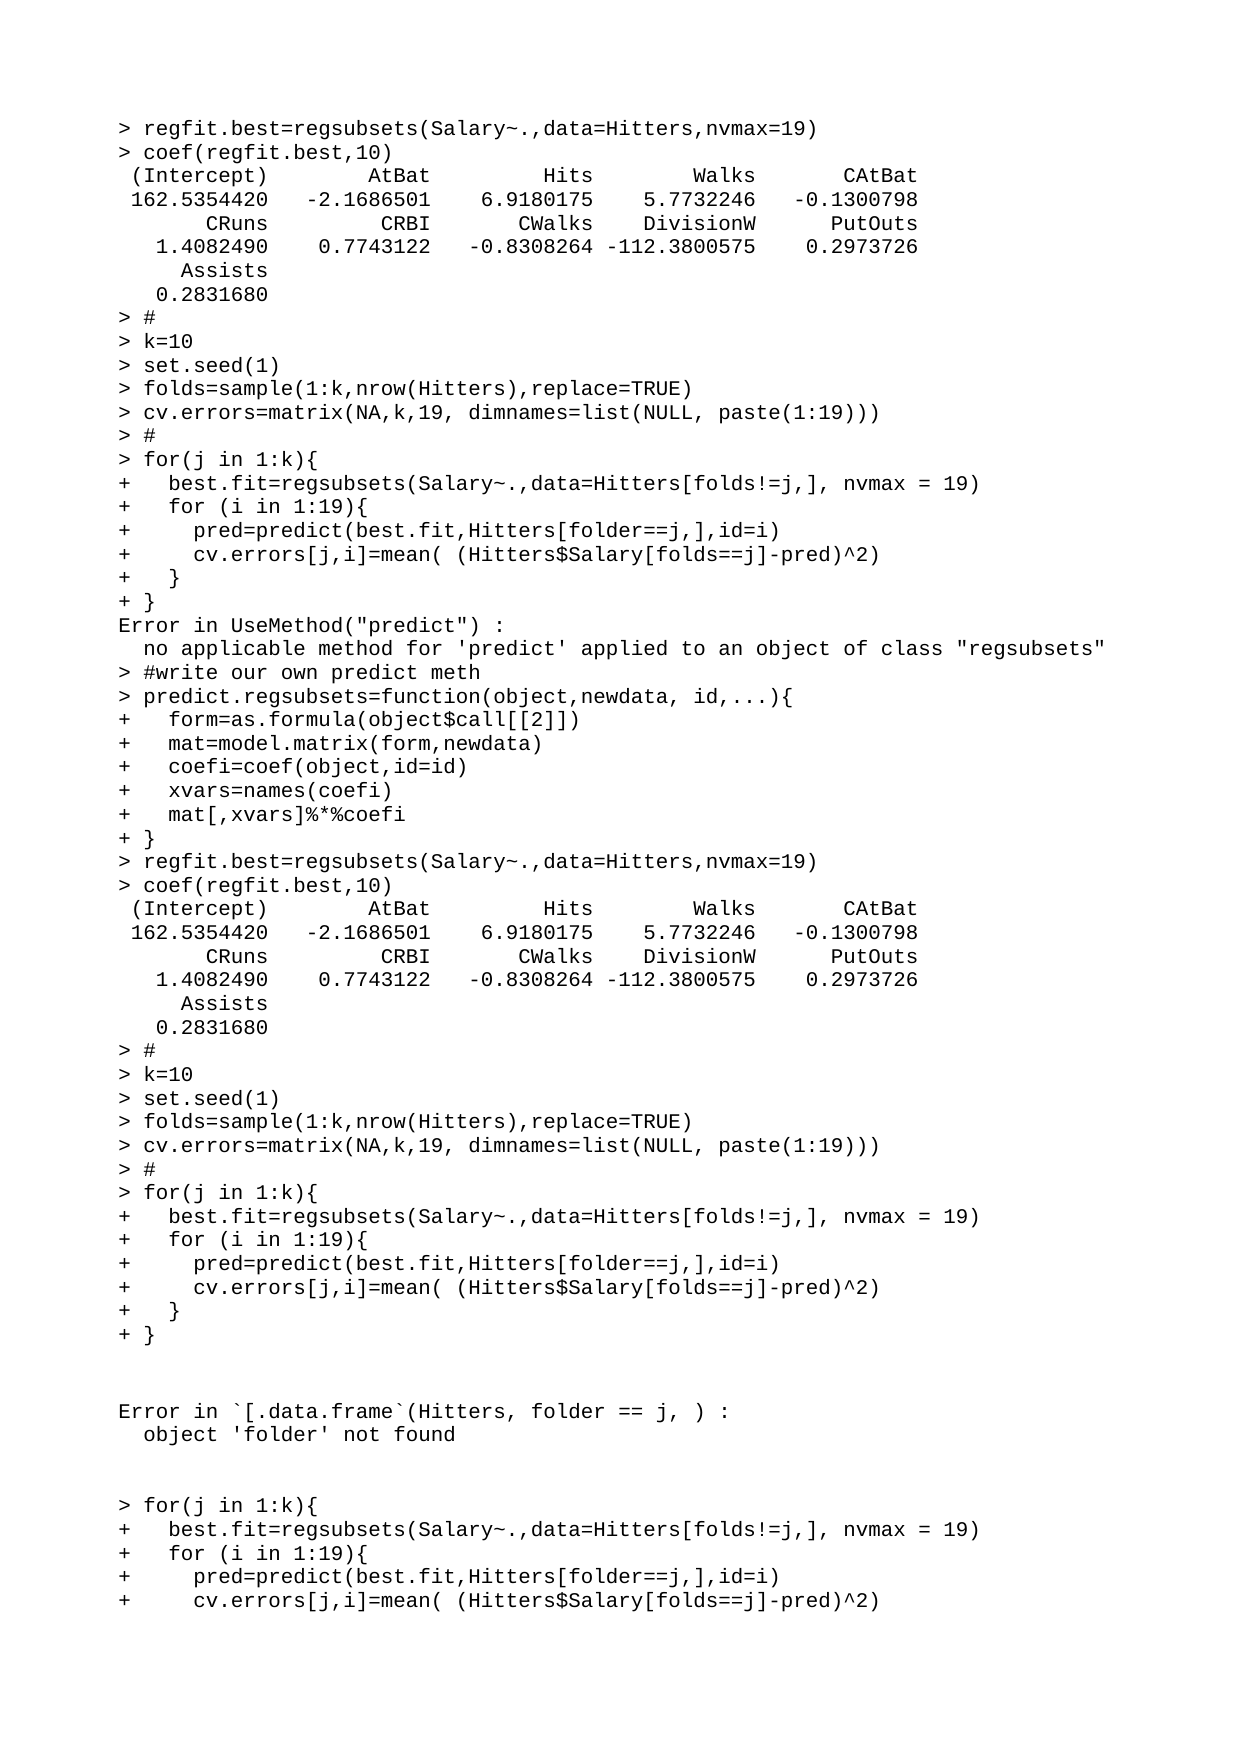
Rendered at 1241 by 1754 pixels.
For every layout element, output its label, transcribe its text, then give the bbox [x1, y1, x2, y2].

text > for(j in 1:k){ [118, 1495, 1122, 1519]
text + cv.errors[j,i]=mean( (Hitters$Salary[folds==j]-pred)^2) [118, 1277, 1122, 1300]
text > #write our own predict meth [118, 662, 1122, 686]
text 162.5354420 -2.1686501 6.9180175 5.7732246 -0.1300798 [118, 922, 1122, 946]
text + } [118, 567, 1122, 591]
text + form=as.formula(object$call[[2]]) [118, 709, 1122, 733]
text + } [118, 1324, 1122, 1348]
text + } [118, 827, 1122, 851]
text CRuns CRBI CWalks DivisionW PutOuts [118, 946, 1122, 969]
text > cv.errors=matrix(NA,k,19, dimnames=list(NULL, paste(1:19))) [118, 402, 1122, 426]
text > k=10 [118, 331, 1122, 354]
text > for(j in 1:k){ [118, 449, 1122, 473]
text + mat[,xvars]%*%coefi [118, 804, 1122, 827]
text object 'folder' not found [118, 1424, 1122, 1448]
text CRuns CRBI CWalks DivisionW PutOuts [118, 213, 1122, 236]
text > coef(regfit.best,10) [118, 875, 1122, 898]
text > # [118, 1158, 1122, 1182]
text > regfit.best=regsubsets(Salary~.,data=Hitters,nvmax=19) [118, 851, 1122, 875]
text 0.2831680 [118, 1017, 1122, 1040]
text (Intercept) AtBat Hits Walks CAtBat [118, 898, 1122, 922]
text > # [118, 307, 1122, 331]
text + } [118, 591, 1122, 615]
text 1.4082490 0.7743122 -0.8308264 -112.3800575 0.2973726 [118, 969, 1122, 993]
text + pred=predict(best.fit,Hitters[folder==j,],id=i) [118, 1253, 1122, 1277]
text 1.4082490 0.7743122 -0.8308264 -112.3800575 0.2973726 [118, 236, 1122, 260]
text > folds=sample(1:k,nrow(Hitters),replace=TRUE) [118, 378, 1122, 402]
text + best.fit=regsubsets(Salary~.,data=Hitters[folds!=j,], nvmax = 19) [118, 473, 1122, 496]
text + pred=predict(best.fit,Hitters[folder==j,],id=i) [118, 1566, 1122, 1590]
text + for (i in 1:19){ [118, 1543, 1122, 1566]
text > k=10 [118, 1064, 1122, 1088]
text 162.5354420 -2.1686501 6.9180175 5.7732246 -0.1300798 [118, 189, 1122, 213]
text 0.2831680 [118, 284, 1122, 307]
text (Intercept) AtBat Hits Walks CAtBat [118, 165, 1122, 189]
text + for (i in 1:19){ [118, 496, 1122, 520]
text Assists [118, 260, 1122, 284]
text > predict.regsubsets=function(object,newdata, id,...){ [118, 686, 1122, 709]
text + cv.errors[j,i]=mean( (Hitters$Salary[folds==j]-pred)^2) [118, 1590, 1122, 1614]
text + best.fit=regsubsets(Salary~.,data=Hitters[folds!=j,], nvmax = 19) [118, 1206, 1122, 1229]
text + mat=model.matrix(form,newdata) [118, 733, 1122, 757]
text + pred=predict(best.fit,Hitters[folder==j,],id=i) [118, 520, 1122, 544]
text Assists [118, 993, 1122, 1017]
text > cv.errors=matrix(NA,k,19, dimnames=list(NULL, paste(1:19))) [118, 1135, 1122, 1158]
text > folds=sample(1:k,nrow(Hitters),replace=TRUE) [118, 1111, 1122, 1135]
text > set.seed(1) [118, 1088, 1122, 1111]
text no applicable method for 'predict' applied to an object of class "regsubsets" [118, 638, 1122, 662]
text + cv.errors[j,i]=mean( (Hitters$Salary[folds==j]-pred)^2) [118, 544, 1122, 567]
text > # [118, 1040, 1122, 1064]
text > # [118, 426, 1122, 449]
text > for(j in 1:k){ [118, 1182, 1122, 1206]
text + coefi=coef(object,id=id) [118, 757, 1122, 780]
text > set.seed(1) [118, 354, 1122, 378]
text + } [118, 1300, 1122, 1324]
text Error in `[.data.frame`(Hitters, folder == j, ) : [118, 1401, 1122, 1424]
text + for (i in 1:19){ [118, 1229, 1122, 1253]
text + best.fit=regsubsets(Salary~.,data=Hitters[folds!=j,], nvmax = 19) [118, 1519, 1122, 1543]
text > regfit.best=regsubsets(Salary~.,data=Hitters,nvmax=19) [118, 118, 1122, 142]
text + xvars=names(coefi) [118, 780, 1122, 804]
text > coef(regfit.best,10) [118, 142, 1122, 165]
text Error in UseMethod("predict") : [118, 615, 1122, 638]
